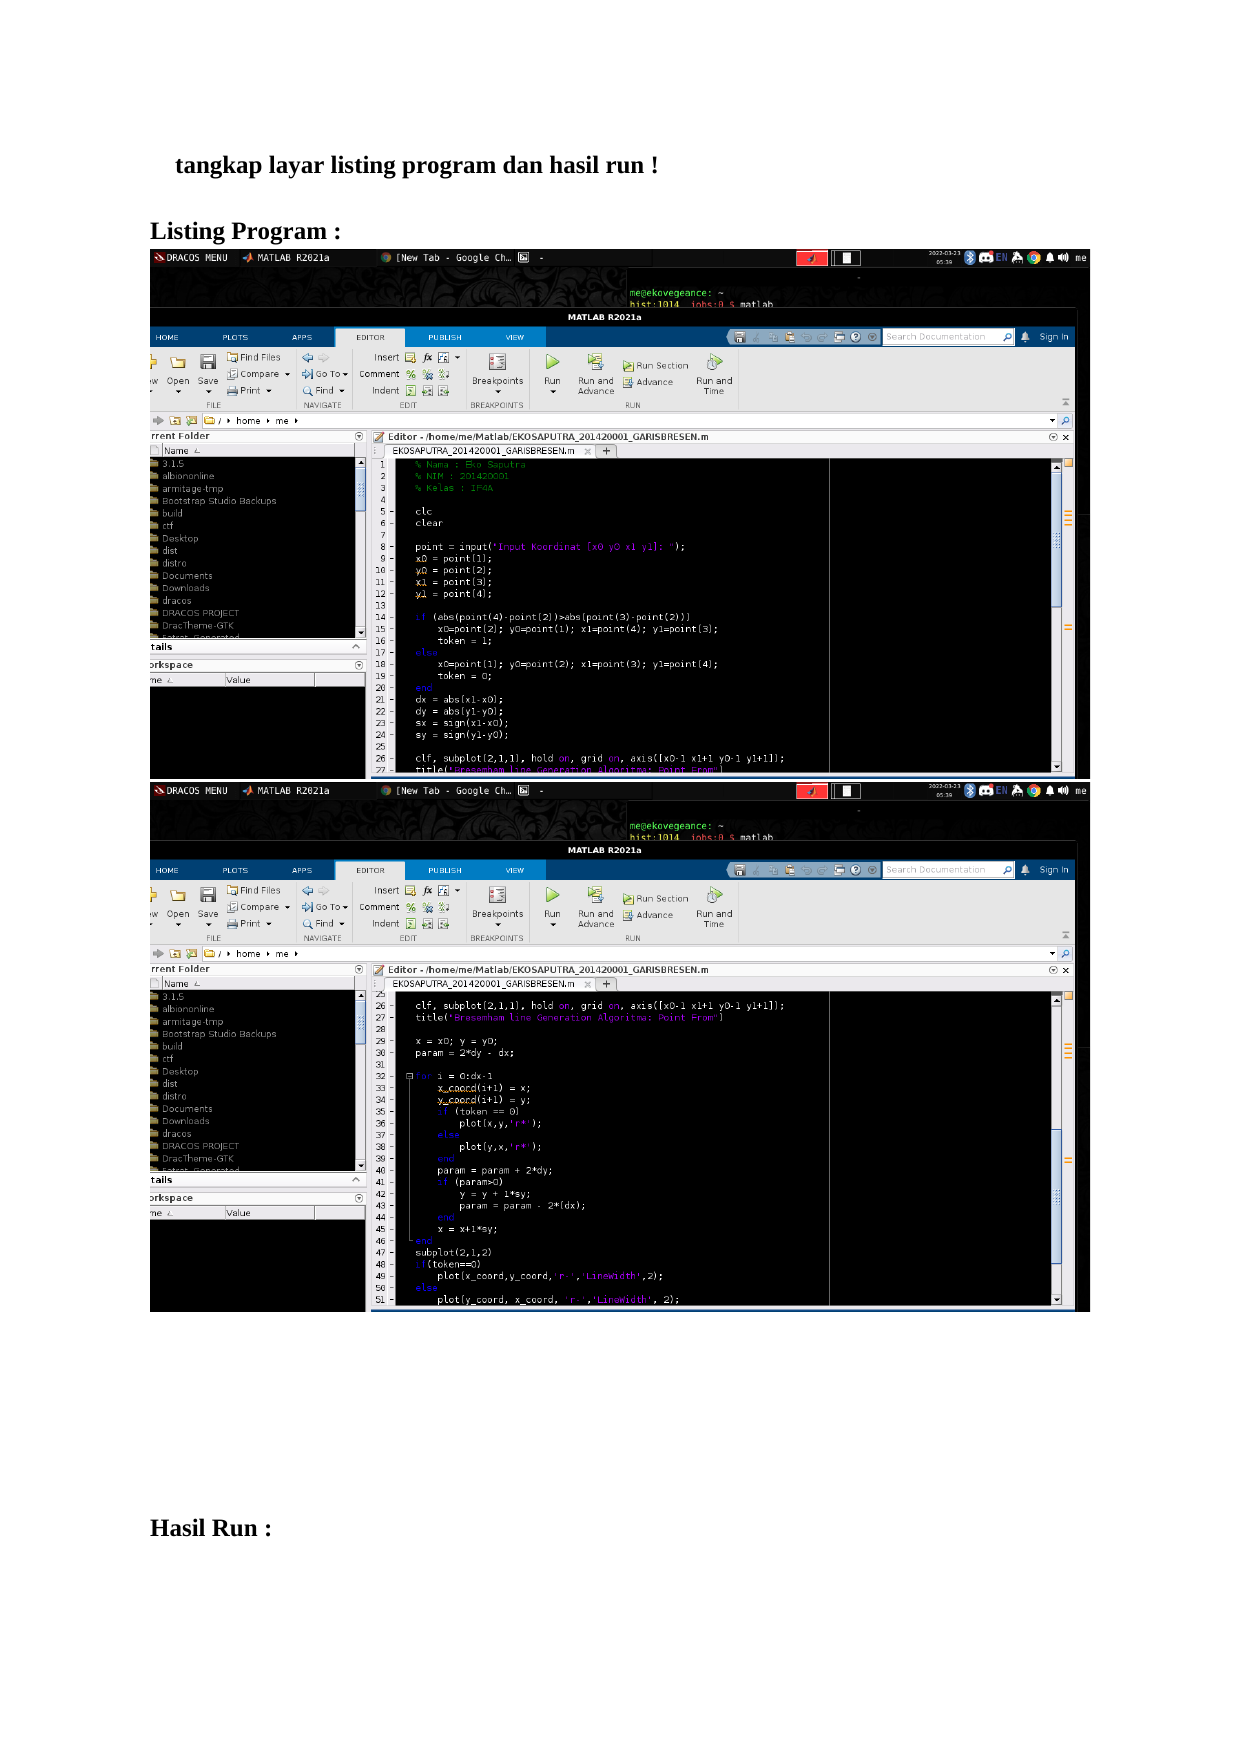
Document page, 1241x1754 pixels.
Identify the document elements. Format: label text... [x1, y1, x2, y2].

text tangkap layar listing program dan hasil run ! [150, 150, 1090, 179]
text Listing Program : [150, 216, 1090, 245]
picture [150, 782, 1091, 1312]
picture [150, 249, 1091, 779]
text Hasil Run : [150, 1513, 1090, 1542]
